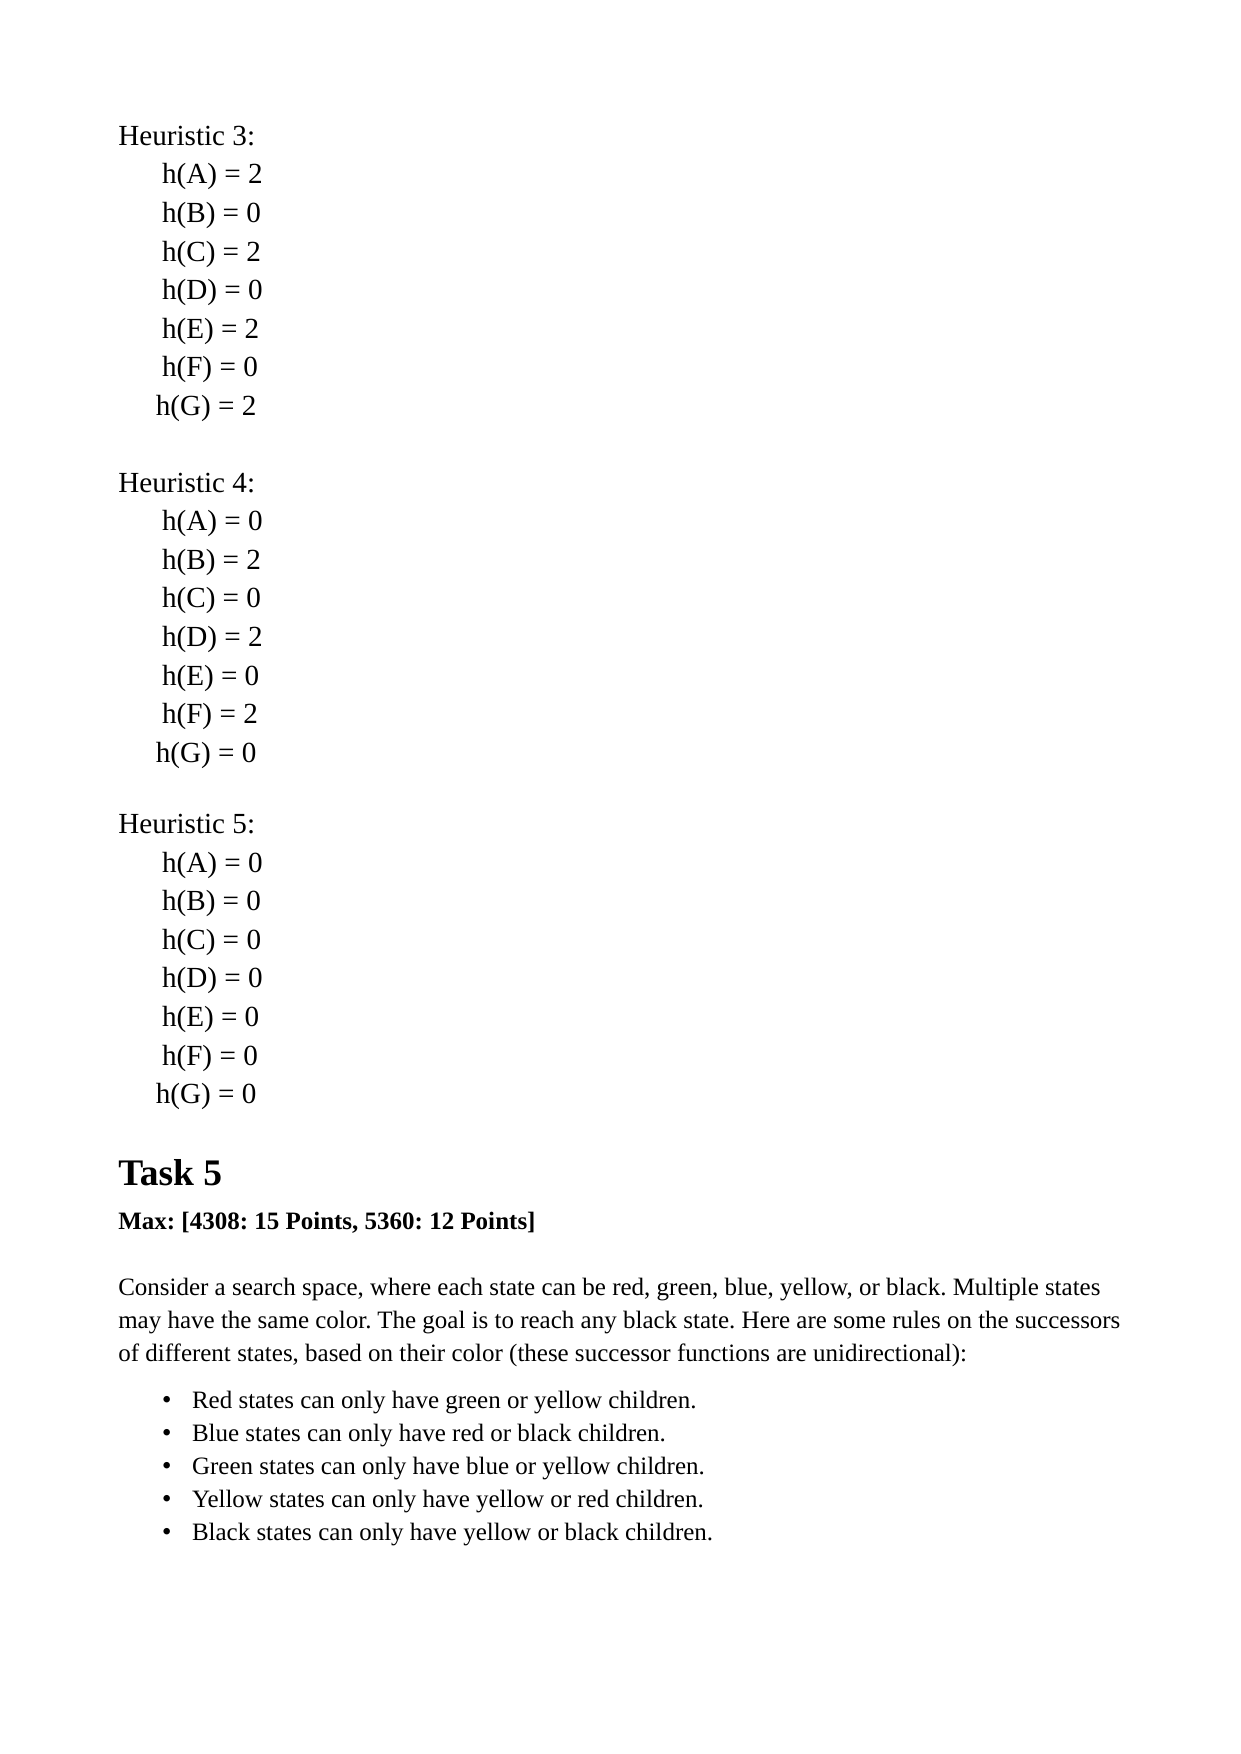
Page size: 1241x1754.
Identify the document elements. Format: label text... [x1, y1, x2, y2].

list Black states can only have yellow or black children. [162, 1517, 1122, 1546]
subtitle Task 5 [118, 1150, 1122, 1193]
text Heuristic 3: h(A) = 2 h(B) = 0 h(C) = 2 h(D) = 0 h(E) = 2 h(F) = 0 h(G) = 2 Heuristic 4: h(A) = 0 h(B) = 2 h(C) = 0 h(D) = 2 h(E) = 0 h(F) = 2 h(G) = 0 Heuristic 5: h(A) = 0 h(B) = 0 h(C) = 0 h(D) = 0 h(E) = 0 h(F) = 0 h(G) = 0 [118, 118, 1122, 1110]
list Red states can only have green or yellow children. [162, 1385, 1122, 1414]
list Blue states can only have red or black children. [162, 1418, 1122, 1447]
list Yellow states can only have yellow or red children. [162, 1484, 1122, 1513]
text Max: [4308: 15 Points, 5360: 12 Points] Consider a search space, where each state can be red, green, blue, yellow, or black. Multiple states may have the same color. The goal is to reach any black state. Here are some rules on the successors of different states, based on their color (these successor functions are unidirectional): [118, 1206, 1122, 1367]
list Green states can only have blue or yellow children. [162, 1451, 1122, 1480]
